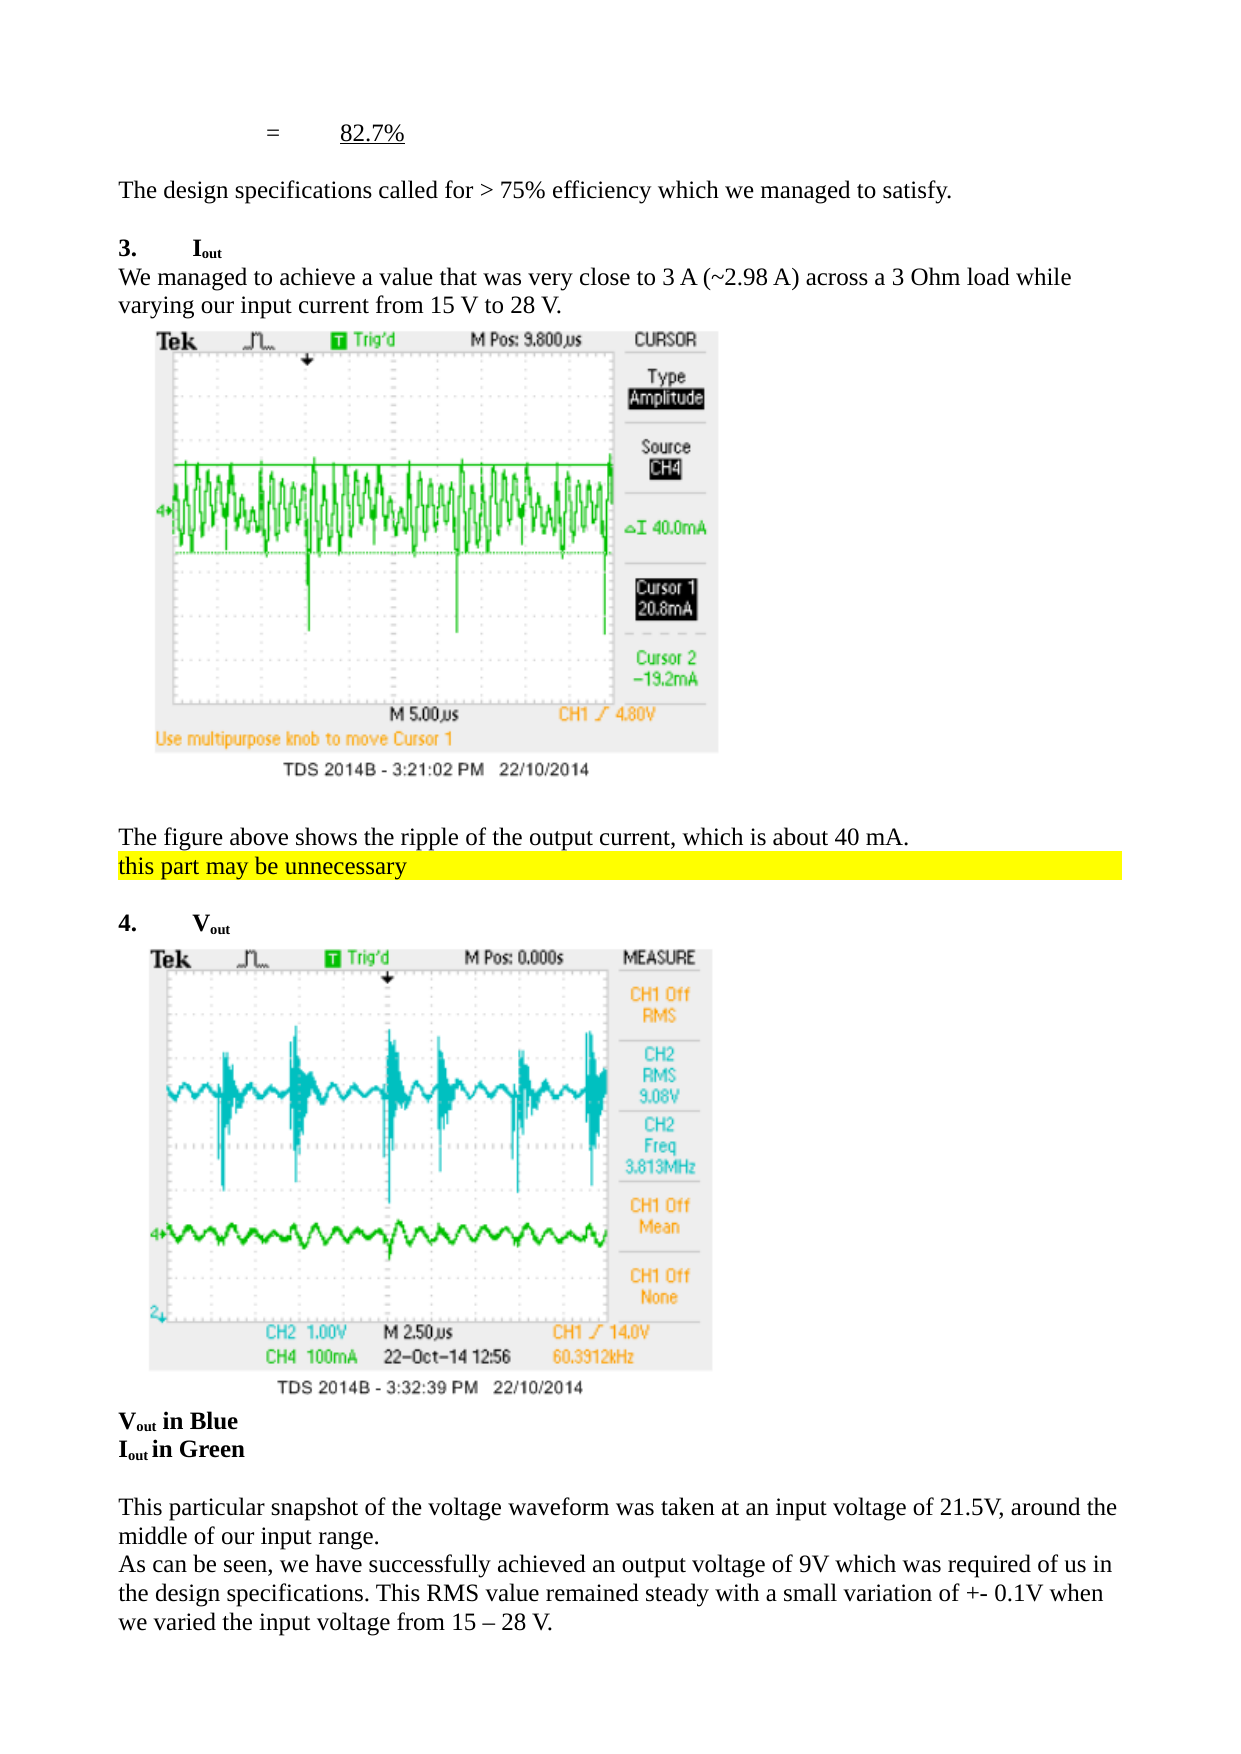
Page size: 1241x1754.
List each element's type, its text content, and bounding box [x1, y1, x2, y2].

text this part may be unnecessary [118, 851, 1122, 880]
text = 82.7% [118, 118, 1122, 147]
text Iout in Green [118, 1434, 1122, 1463]
text The figure above shows the ripple of the output current, which is about 40 mA. [118, 822, 1122, 851]
picture [118, 937, 743, 1406]
text 3. Iout [118, 233, 1122, 262]
text This particular snapshot of the voltage waveform was taken at an input voltage of 21.5V, around the middle of our input range. [118, 1492, 1122, 1549]
text We managed to achieve a value that was very close to 3 A (~2.98 A) across a 3 Ohm load while varying our input current from 15 V to 28 V. [118, 262, 1122, 319]
text Vout in Blue [118, 1406, 1122, 1434]
text 4. Vout [118, 908, 1122, 937]
picture [124, 319, 750, 788]
text As can be seen, we have successfully achieved an output voltage of 9V which was required of us in the design specifications. This RMS value remained steady with a small variation of +- 0.1V when we varied the input voltage from 15 – 28 V. [118, 1549, 1122, 1636]
text The design specifications called for > 75% efficiency which we managed to satisfy. [118, 176, 1122, 204]
